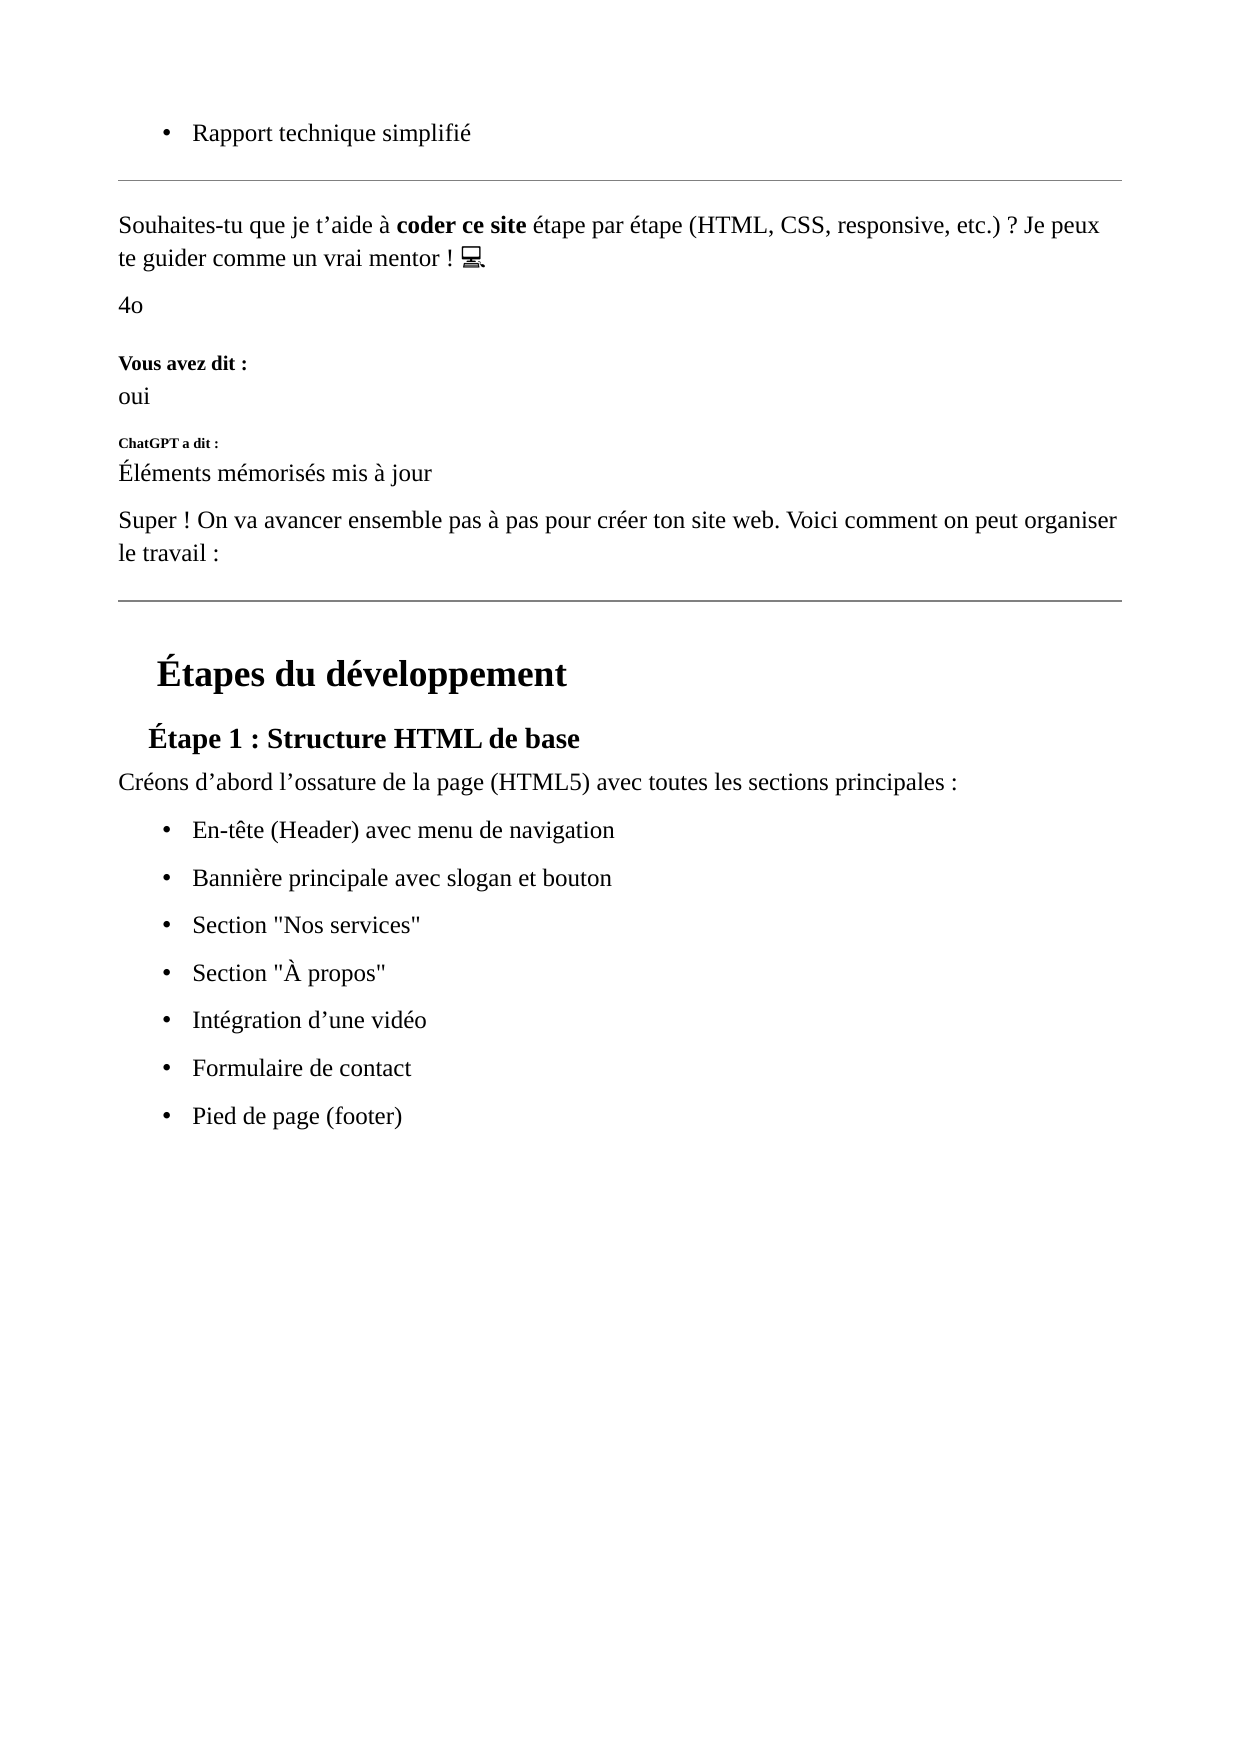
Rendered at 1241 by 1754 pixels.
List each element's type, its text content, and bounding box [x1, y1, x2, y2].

subtitle ChatGPT a dit : [118, 435, 1122, 452]
subtitle 🧭 Étapes du développement [118, 651, 1122, 694]
list Section "Nos services" [162, 910, 1122, 939]
list Section "À propos" [162, 958, 1122, 987]
text Souhaites-tu que je t’aide à coder ce site étape par étape (HTML, CSS, responsive, etc.) ? Je peux te guider comme un vrai mentor ! 💻🔥 [118, 210, 1122, 272]
text Éléments mémorisés mis à jour [118, 458, 1122, 487]
list Formulaire de contact [162, 1053, 1122, 1082]
list En-tête (Header) avec menu de navigation [162, 815, 1122, 844]
subtitle 🔹 Étape 1 : Structure HTML de base [118, 721, 1122, 755]
subtitle Vous avez dit : [118, 351, 1122, 375]
list Pied de page (footer) [162, 1101, 1122, 1129]
text Créons d’abord l’ossature de la page (HTML5) avec toutes les sections principales : [118, 767, 1122, 796]
text 4o [118, 291, 1122, 319]
list Rapport technique simplifié [162, 118, 1122, 147]
text Super ! On va avancer ensemble pas à pas pour créer ton site web. Voici comment on peut organiser le travail : [118, 506, 1122, 567]
list Intégration d’une vidéo [162, 1006, 1122, 1034]
text oui [118, 381, 1122, 410]
list Bannière principale avec slogan et bouton [162, 863, 1122, 891]
